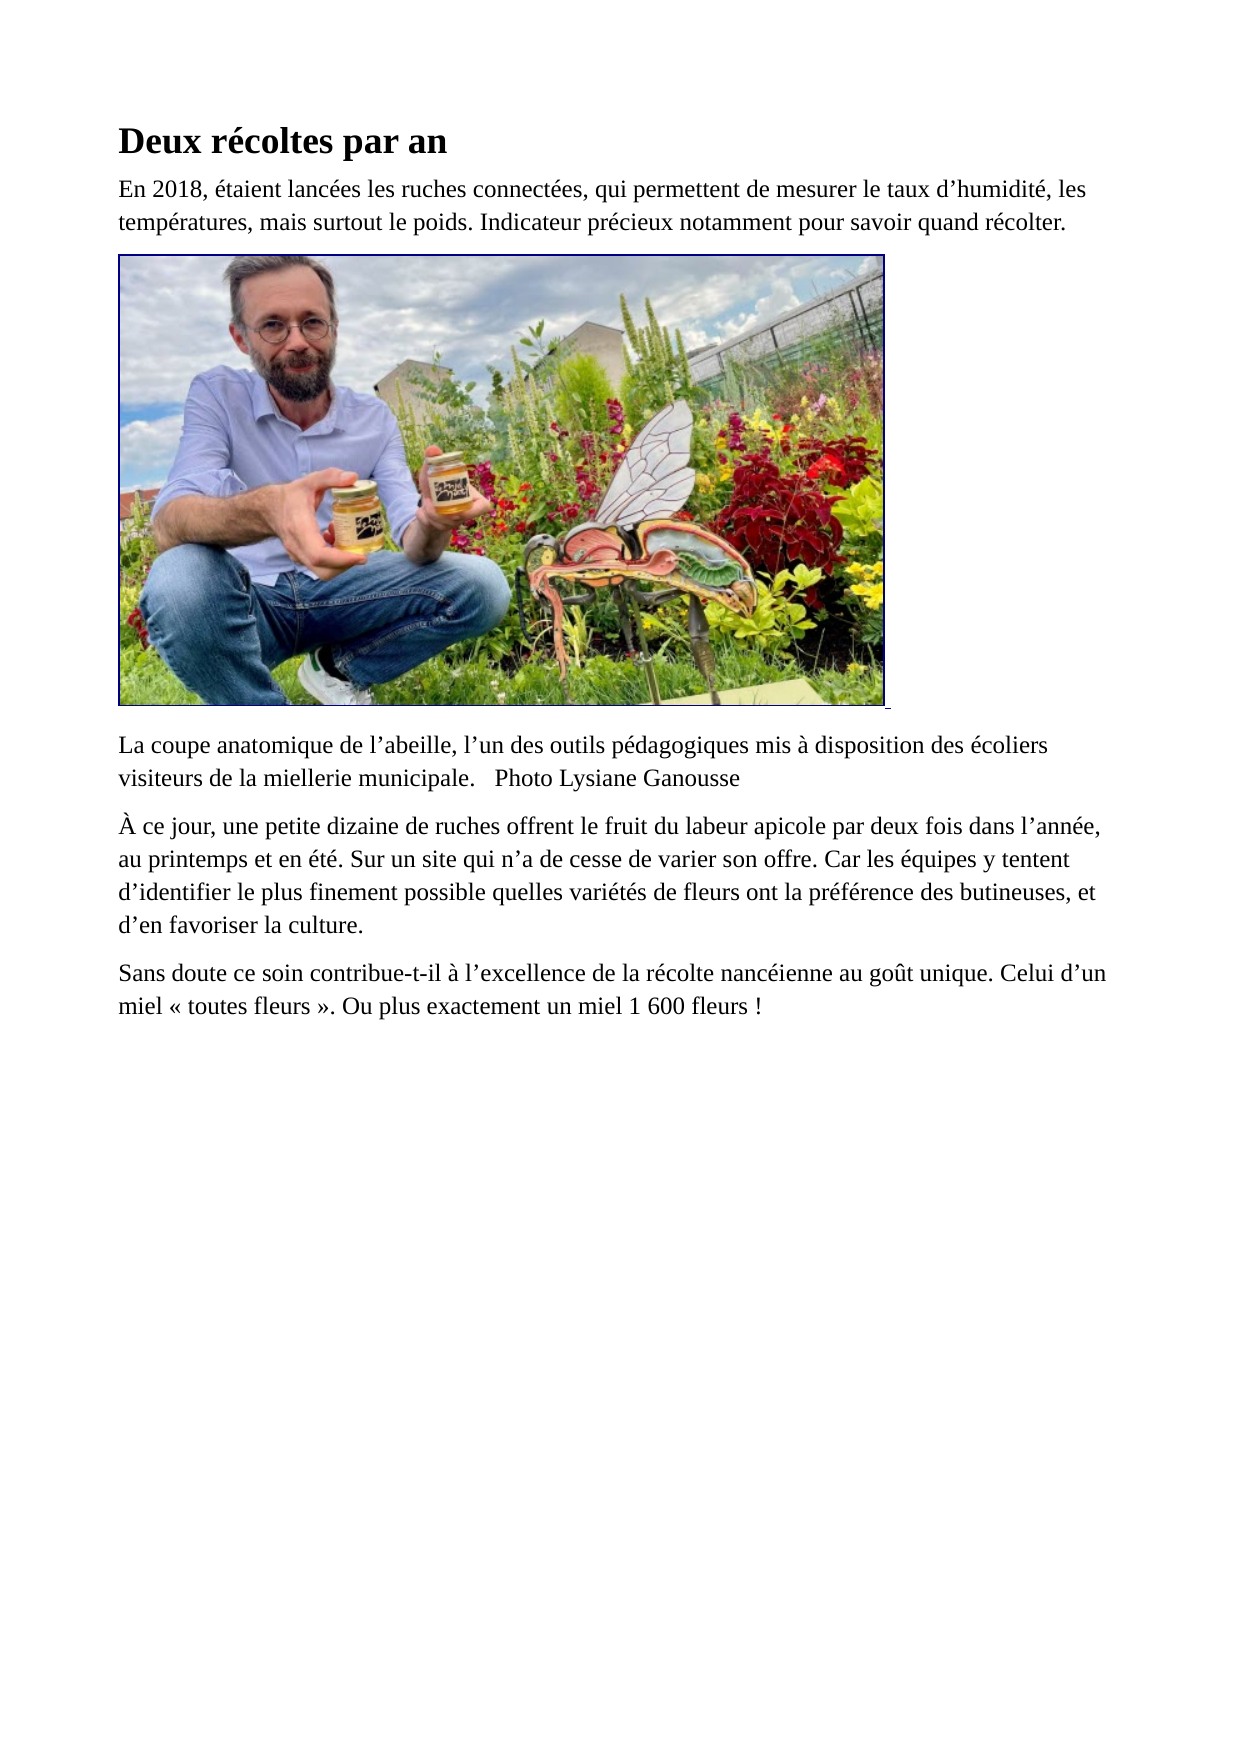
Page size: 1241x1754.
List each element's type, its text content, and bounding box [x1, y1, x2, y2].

text En 2018, étaient lancées les ruches connectées, qui permettent de mesurer le taux d’humidité, les températures, mais surtout le poids. Indicateur précieux notamment pour savoir quand récolter. [118, 174, 1122, 236]
text La coupe anatomique de l’abeille, l’un des outils pédagogiques mis à disposition des écoliers visiteurs de la miellerie municipale. Photo Lysiane Ganousse [118, 730, 1122, 792]
text Sans doute ce soin contribue-t-il à l’excellence de la récolte nancéienne au goût unique. Celui d’un miel « toutes fleurs ». Ou plus exactement un miel 1 600 fleurs ! [118, 958, 1122, 1019]
text À ce jour, une petite dizaine de ruches offrent le fruit du labeur apicole par deux fois dans l’année, au printemps et en été. Sur un site qui n’a de cesse de varier son offre. Car les équipes y tentent d’identifier le plus finement possible quelles variétés de fleurs ont la préférence des butineuses, et d’en favoriser la culture. [118, 811, 1122, 939]
picture [120, 256, 883, 705]
subtitle Deux récoltes par an [118, 118, 1122, 161]
